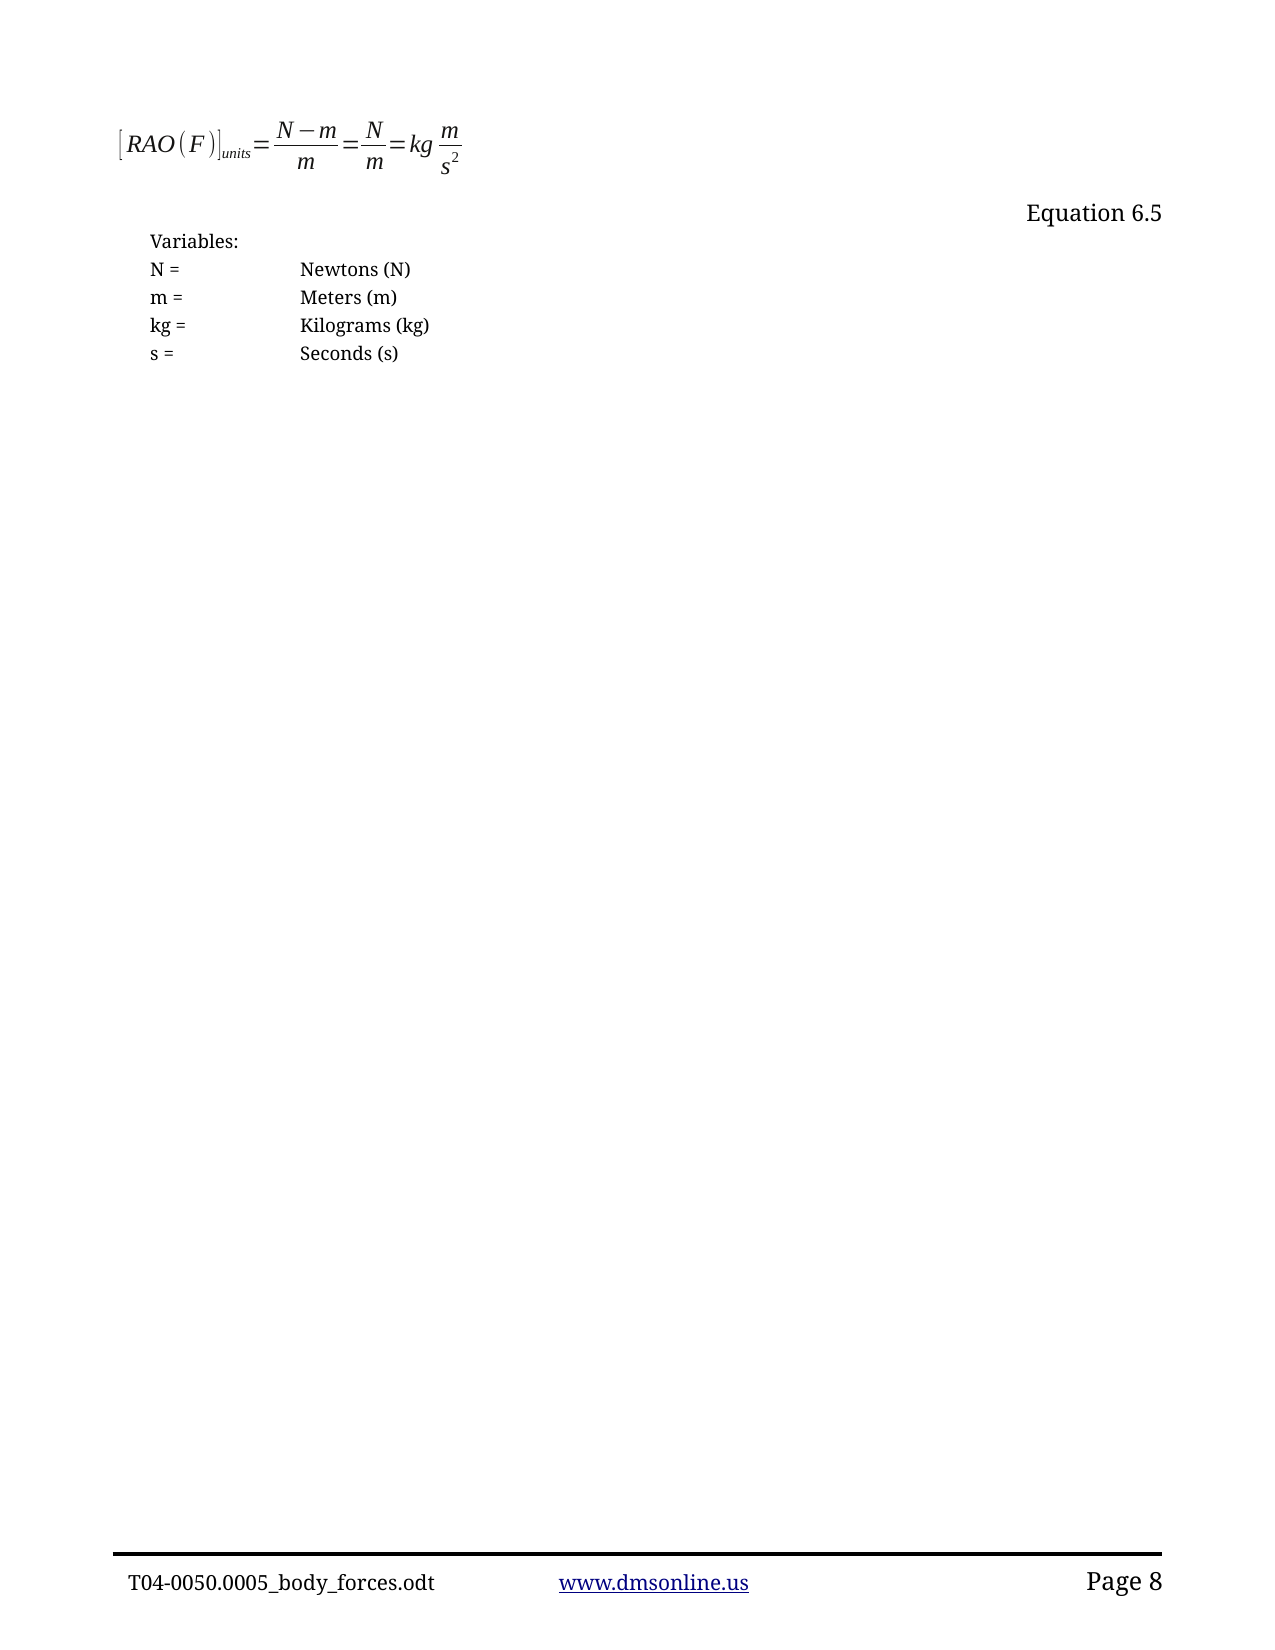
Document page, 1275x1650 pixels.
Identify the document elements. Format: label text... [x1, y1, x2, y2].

text s = Seconds (s) [150, 341, 1162, 366]
text Equation 6.5 [112, 197, 1162, 228]
text m = Meters (m) [150, 284, 1162, 310]
text kg = Kilograms (kg) [150, 312, 1162, 338]
text N = Newtons (N) [150, 256, 1162, 282]
text Variables: [150, 228, 1162, 254]
